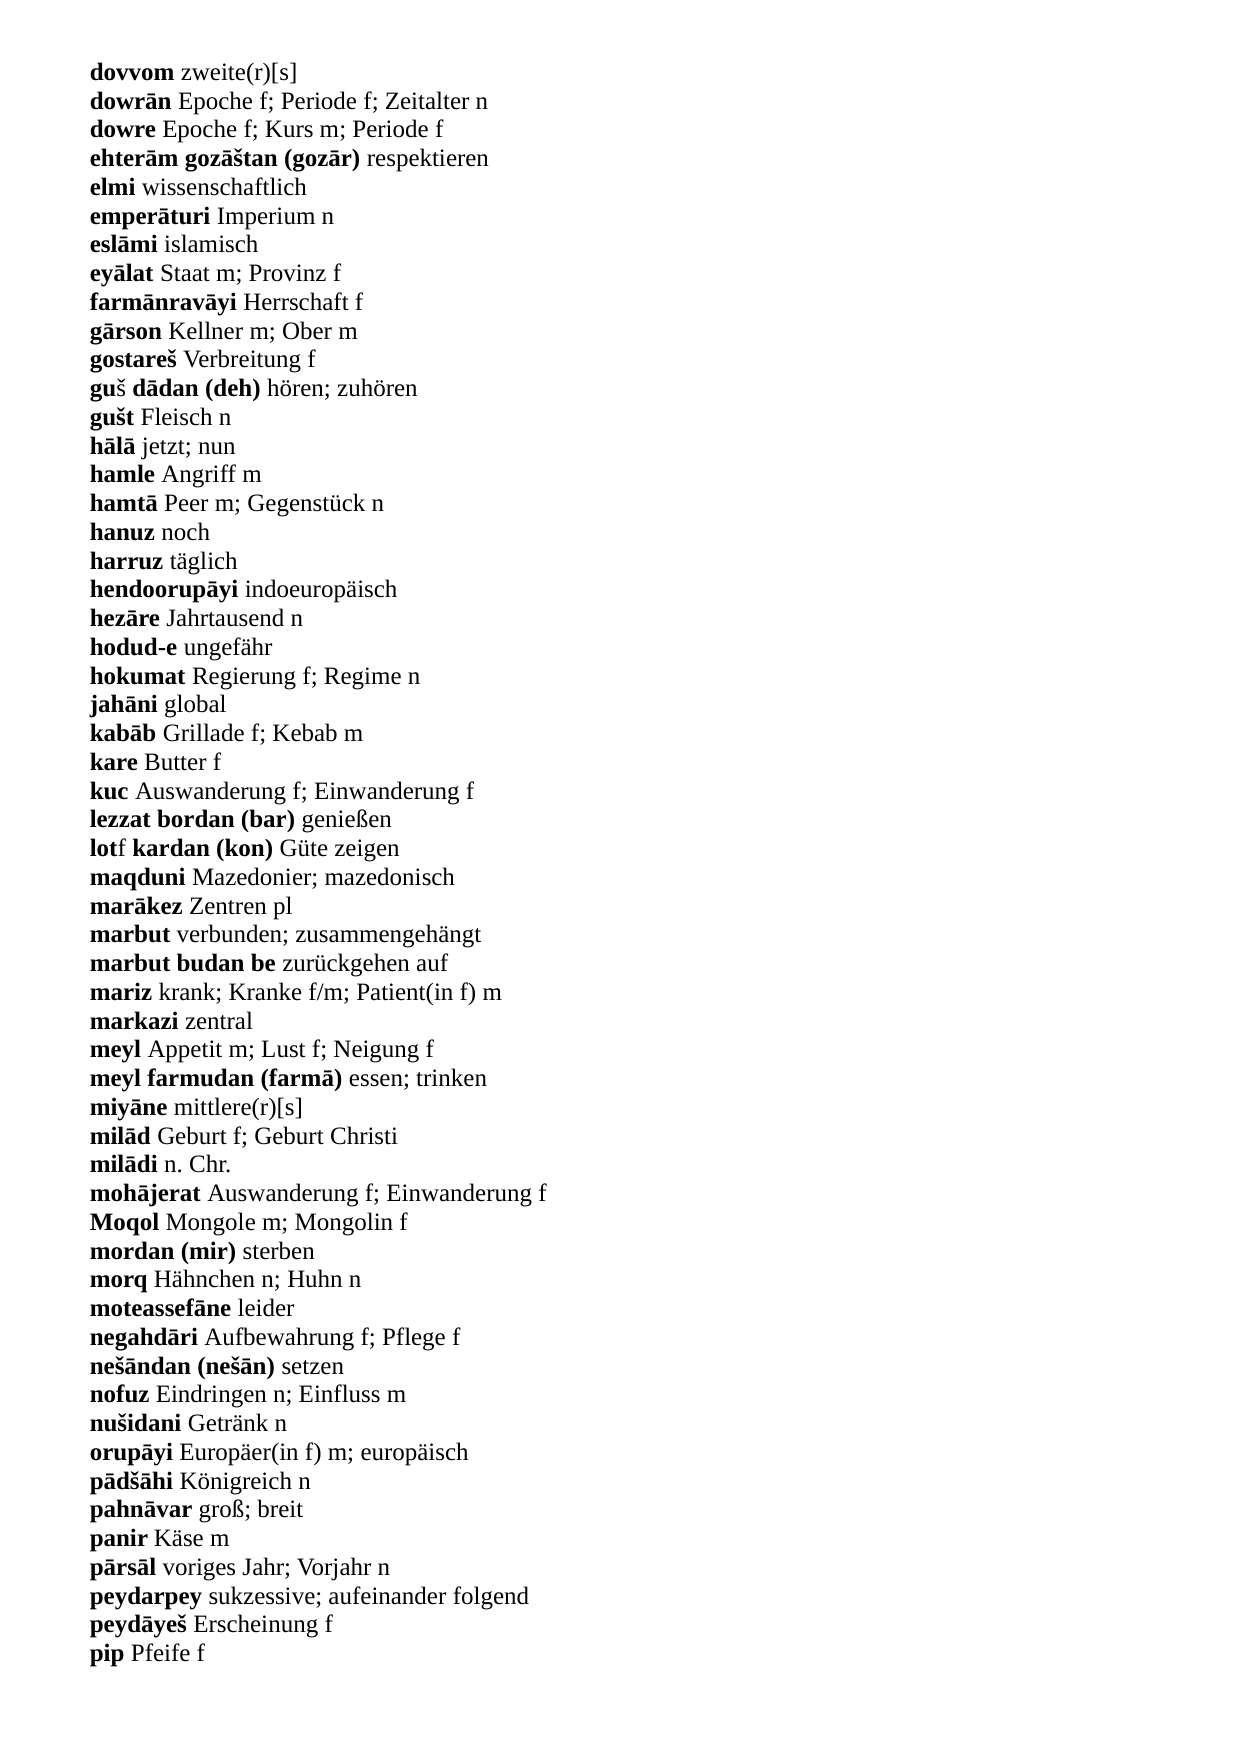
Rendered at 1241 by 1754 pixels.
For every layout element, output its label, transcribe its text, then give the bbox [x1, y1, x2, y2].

text marbut verbunden; zusammengehängt [89, 919, 1153, 948]
text emperāturi Imperium n [89, 201, 1153, 229]
text gārson Kellner m; Ober m [89, 316, 1153, 344]
text pahnāvar groß; breit [89, 1494, 1153, 1523]
text nešāndan (nešān) setzen [89, 1351, 1153, 1379]
text nušidani Getränk n [89, 1408, 1153, 1437]
text jahāni global [89, 689, 1153, 718]
text mordan (mir) sterben [89, 1236, 1153, 1264]
text moteassefāne leider [89, 1293, 1153, 1322]
text marbut budan be zurückgehen auf [89, 948, 1153, 977]
text farmānravāyi Herrschaft f [89, 287, 1153, 316]
text panir Käse m [89, 1523, 1153, 1552]
text orupāyi Europäer(in f) m; europäisch [89, 1437, 1153, 1466]
text nofuz Eindringen n; Einfluss m [89, 1379, 1153, 1408]
text dowrān Epoche f; Periode f; Zeitalter n [89, 86, 1153, 114]
text dovvom zweite(r)[s] [89, 57, 1153, 86]
text milādi n. Chr. [89, 1149, 1153, 1178]
text hamtā Peer m; Gegenstück n [89, 488, 1153, 517]
text hālā jetzt; nun [89, 431, 1153, 459]
text eslāmi islamisch [89, 229, 1153, 258]
text gostareš Verbreitung f [89, 344, 1153, 373]
text gušt Fleisch n [89, 402, 1153, 431]
text meyl Appetit m; Lust f; Neigung f [89, 1034, 1153, 1063]
text hezāre Jahrtausend n [89, 603, 1153, 632]
text Moqol Mongole m; Mongolin f [89, 1207, 1153, 1236]
text hodud‐e ungefähr [89, 632, 1153, 661]
text pārsāl voriges Jahr; Vorjahr n [89, 1552, 1153, 1581]
text mohājerat Auswanderung f; Einwanderung f [89, 1178, 1153, 1207]
text meyl farmudan (farmā) essen; trinken [89, 1063, 1153, 1092]
text pādšāhi Königreich n [89, 1466, 1153, 1494]
text kabāb Grillade f; Kebab m [89, 718, 1153, 747]
text peydāyeš Erscheinung f [89, 1609, 1153, 1638]
text kuc Auswanderung f; Einwanderung f [89, 776, 1153, 804]
text morq Hähnchen n; Huhn n [89, 1264, 1153, 1293]
text markazi zentral [89, 1006, 1153, 1034]
text eyālat Staat m; Provinz f [89, 258, 1153, 287]
text pip Pfeife f [89, 1638, 1153, 1667]
text dowre Epoche f; Kurs m; Periode f [89, 114, 1153, 143]
text miyāne mittlere(r)[s] [89, 1092, 1153, 1121]
text milād Geburt f; Geburt Christi [89, 1121, 1153, 1149]
text hendoorupāyi indoeuropäisch [89, 574, 1153, 603]
text harruz täglich [89, 546, 1153, 574]
text peydarpey sukzessive; aufeinander folgend [89, 1581, 1153, 1609]
text lotf kardan (kon) Güte zeigen [89, 833, 1153, 862]
text marākez Zentren pl [89, 891, 1153, 919]
text lezzat bordan (bar) genießen [89, 804, 1153, 833]
text hamle Angriff m [89, 459, 1153, 488]
text guš dādan (deh) hören; zuhören [89, 373, 1153, 402]
text kare Butter f [89, 747, 1153, 776]
text hanuz noch [89, 517, 1153, 546]
text elmi wissenschaftlich [89, 172, 1153, 201]
text hokumat Regierung f; Regime n [89, 661, 1153, 689]
text maqduni Mazedonier; mazedonisch [89, 862, 1153, 891]
text negahdāri Aufbewahrung f; Pflege f [89, 1322, 1153, 1351]
text ehterām gozāštan (gozār) respektieren [89, 143, 1153, 172]
text mariz krank; Kranke f/m; Patient(in f) m [89, 977, 1153, 1006]
